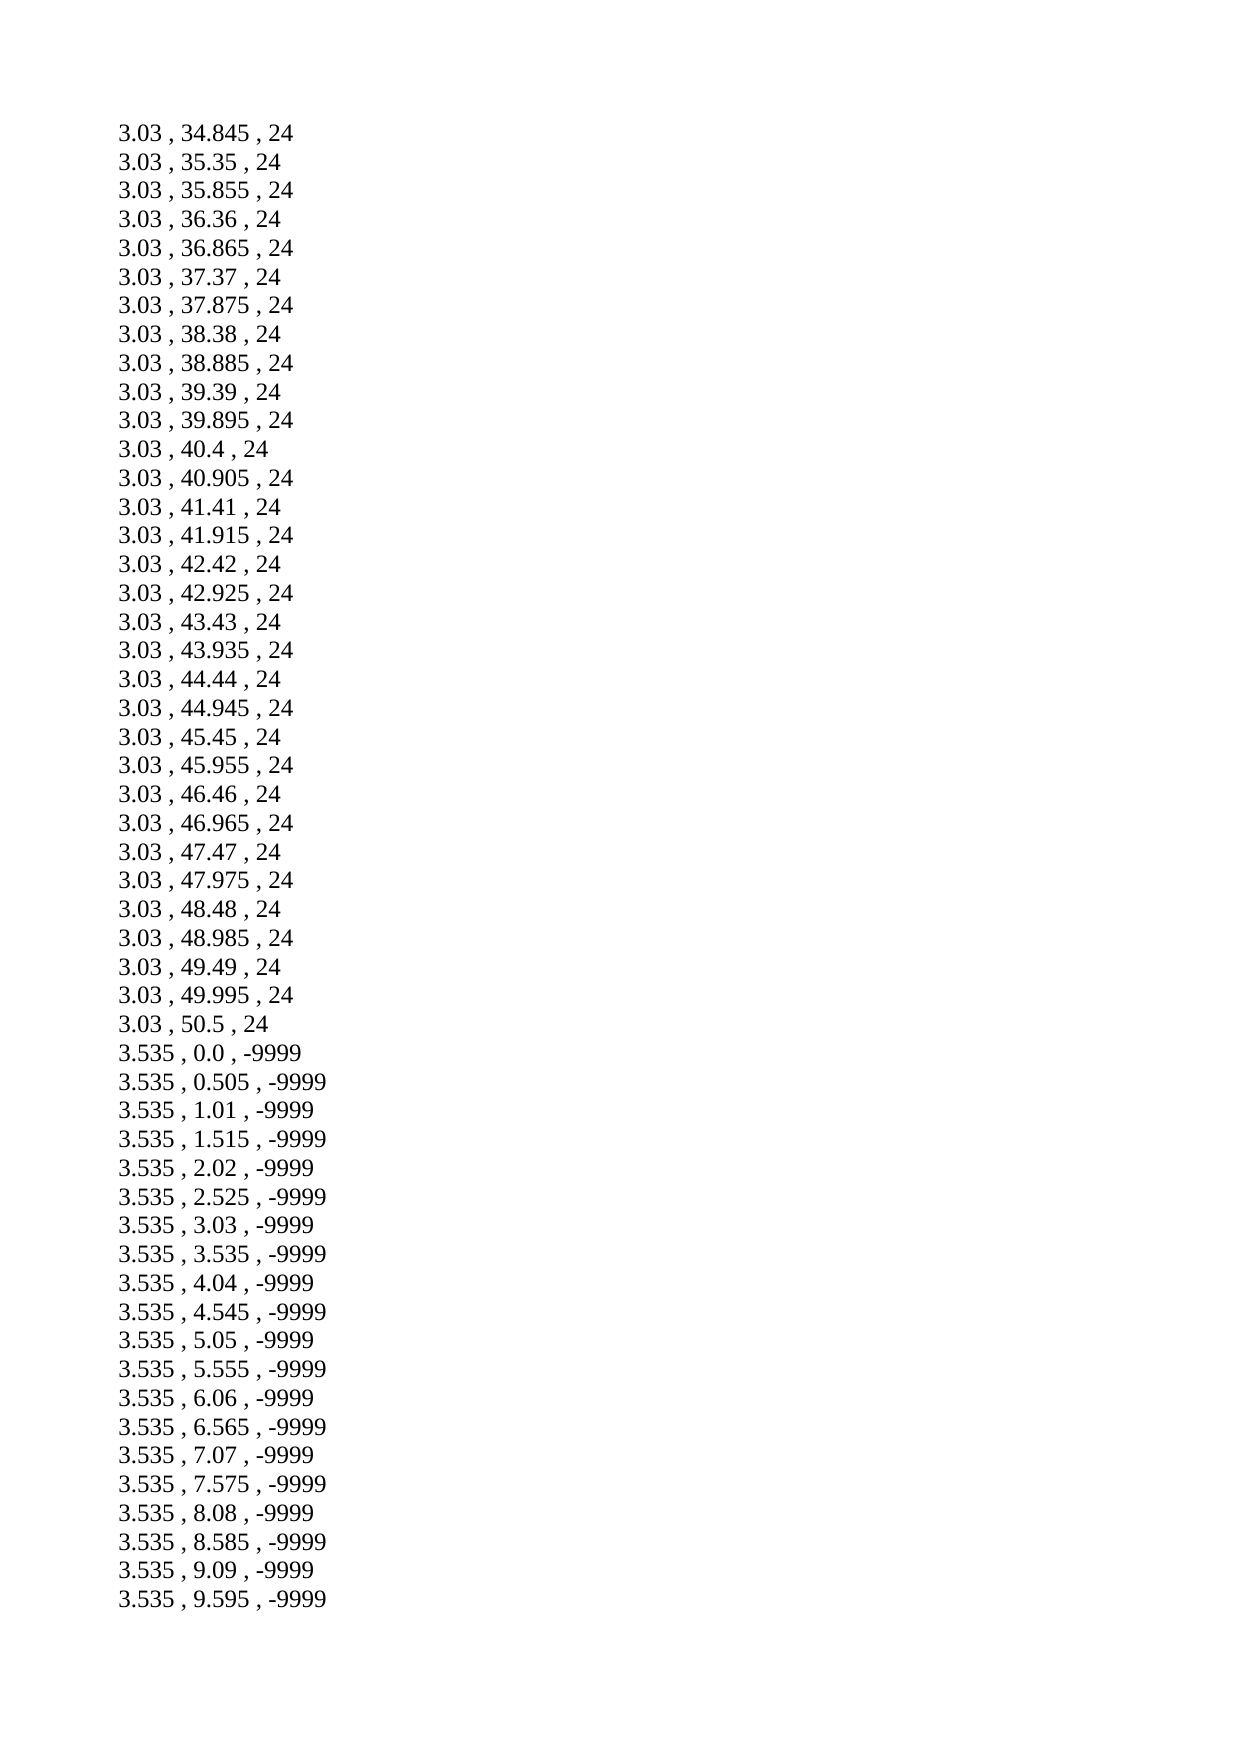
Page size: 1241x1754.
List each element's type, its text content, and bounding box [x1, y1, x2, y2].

text 3.03 , 35.855 , 24 [118, 176, 1122, 204]
text 3.03 , 47.47 , 24 [118, 837, 1122, 866]
text 3.03 , 50.5 , 24 [118, 1009, 1122, 1038]
text 3.03 , 46.46 , 24 [118, 779, 1122, 808]
text 3.03 , 38.885 , 24 [118, 348, 1122, 377]
text 3.535 , 2.525 , -9999 [118, 1182, 1122, 1211]
text 3.03 , 37.37 , 24 [118, 262, 1122, 291]
text 3.03 , 48.985 , 24 [118, 923, 1122, 952]
text 3.535 , 3.535 , -9999 [118, 1239, 1122, 1268]
text 3.535 , 0.0 , -9999 [118, 1038, 1122, 1067]
text 3.03 , 43.43 , 24 [118, 607, 1122, 636]
text 3.03 , 49.995 , 24 [118, 981, 1122, 1009]
text 3.535 , 1.01 , -9999 [118, 1096, 1122, 1124]
text 3.03 , 44.945 , 24 [118, 693, 1122, 722]
text 3.535 , 7.575 , -9999 [118, 1469, 1122, 1498]
text 3.535 , 7.07 , -9999 [118, 1441, 1122, 1469]
text 3.03 , 36.865 , 24 [118, 233, 1122, 262]
text 3.03 , 39.895 , 24 [118, 406, 1122, 434]
text 3.03 , 41.41 , 24 [118, 492, 1122, 521]
text 3.03 , 37.875 , 24 [118, 291, 1122, 319]
text 3.535 , 4.545 , -9999 [118, 1297, 1122, 1326]
text 3.03 , 44.44 , 24 [118, 664, 1122, 693]
text 3.535 , 6.565 , -9999 [118, 1412, 1122, 1441]
text 3.535 , 3.03 , -9999 [118, 1211, 1122, 1239]
text 3.03 , 34.845 , 24 [118, 118, 1122, 147]
text 3.03 , 36.36 , 24 [118, 204, 1122, 233]
text 3.03 , 38.38 , 24 [118, 319, 1122, 348]
text 3.535 , 0.505 , -9999 [118, 1067, 1122, 1096]
text 3.535 , 8.08 , -9999 [118, 1498, 1122, 1527]
text 3.03 , 39.39 , 24 [118, 377, 1122, 406]
text 3.03 , 49.49 , 24 [118, 952, 1122, 981]
text 3.535 , 8.585 , -9999 [118, 1527, 1122, 1556]
text 3.03 , 46.965 , 24 [118, 808, 1122, 837]
text 3.535 , 6.06 , -9999 [118, 1383, 1122, 1412]
text 3.03 , 35.35 , 24 [118, 147, 1122, 176]
text 3.03 , 40.905 , 24 [118, 463, 1122, 492]
text 3.535 , 5.555 , -9999 [118, 1354, 1122, 1383]
text 3.535 , 5.05 , -9999 [118, 1326, 1122, 1354]
text 3.535 , 2.02 , -9999 [118, 1153, 1122, 1182]
text 3.03 , 45.955 , 24 [118, 751, 1122, 779]
text 3.535 , 9.09 , -9999 [118, 1556, 1122, 1584]
text 3.535 , 1.515 , -9999 [118, 1124, 1122, 1153]
text 3.03 , 47.975 , 24 [118, 866, 1122, 894]
text 3.03 , 42.925 , 24 [118, 578, 1122, 607]
text 3.03 , 43.935 , 24 [118, 636, 1122, 664]
text 3.03 , 41.915 , 24 [118, 521, 1122, 549]
text 3.535 , 4.04 , -9999 [118, 1268, 1122, 1297]
text 3.03 , 42.42 , 24 [118, 549, 1122, 578]
text 3.03 , 40.4 , 24 [118, 434, 1122, 463]
text 3.03 , 45.45 , 24 [118, 722, 1122, 751]
text 3.535 , 9.595 , -9999 [118, 1584, 1122, 1613]
text 3.03 , 48.48 , 24 [118, 894, 1122, 923]
